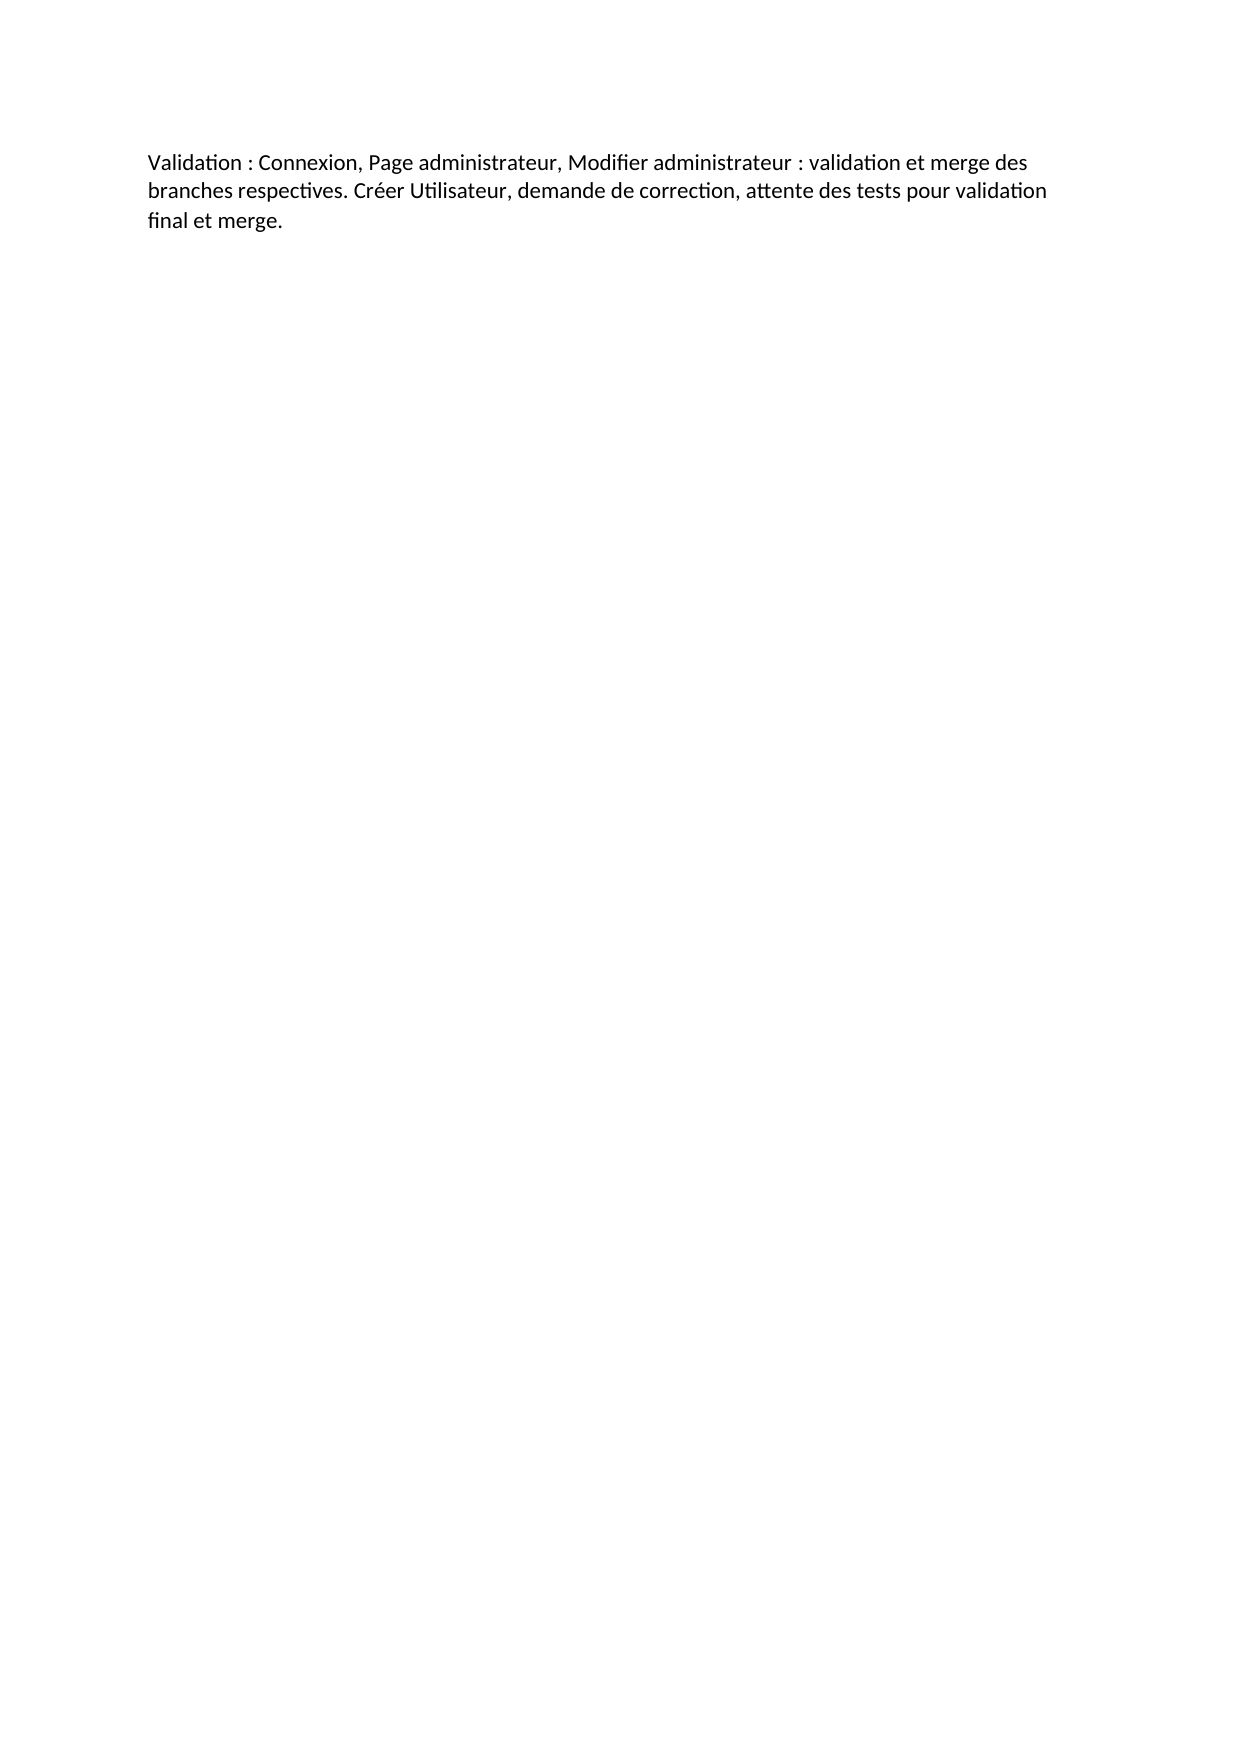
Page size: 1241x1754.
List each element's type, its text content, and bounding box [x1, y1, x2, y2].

text Validation : Connexion, Page administrateur, Modifier administrateur : validation et merge des branches respectives. Créer Utilisateur, demande de correction, attente des tests pour validation final et merge. [148, 148, 1093, 234]
